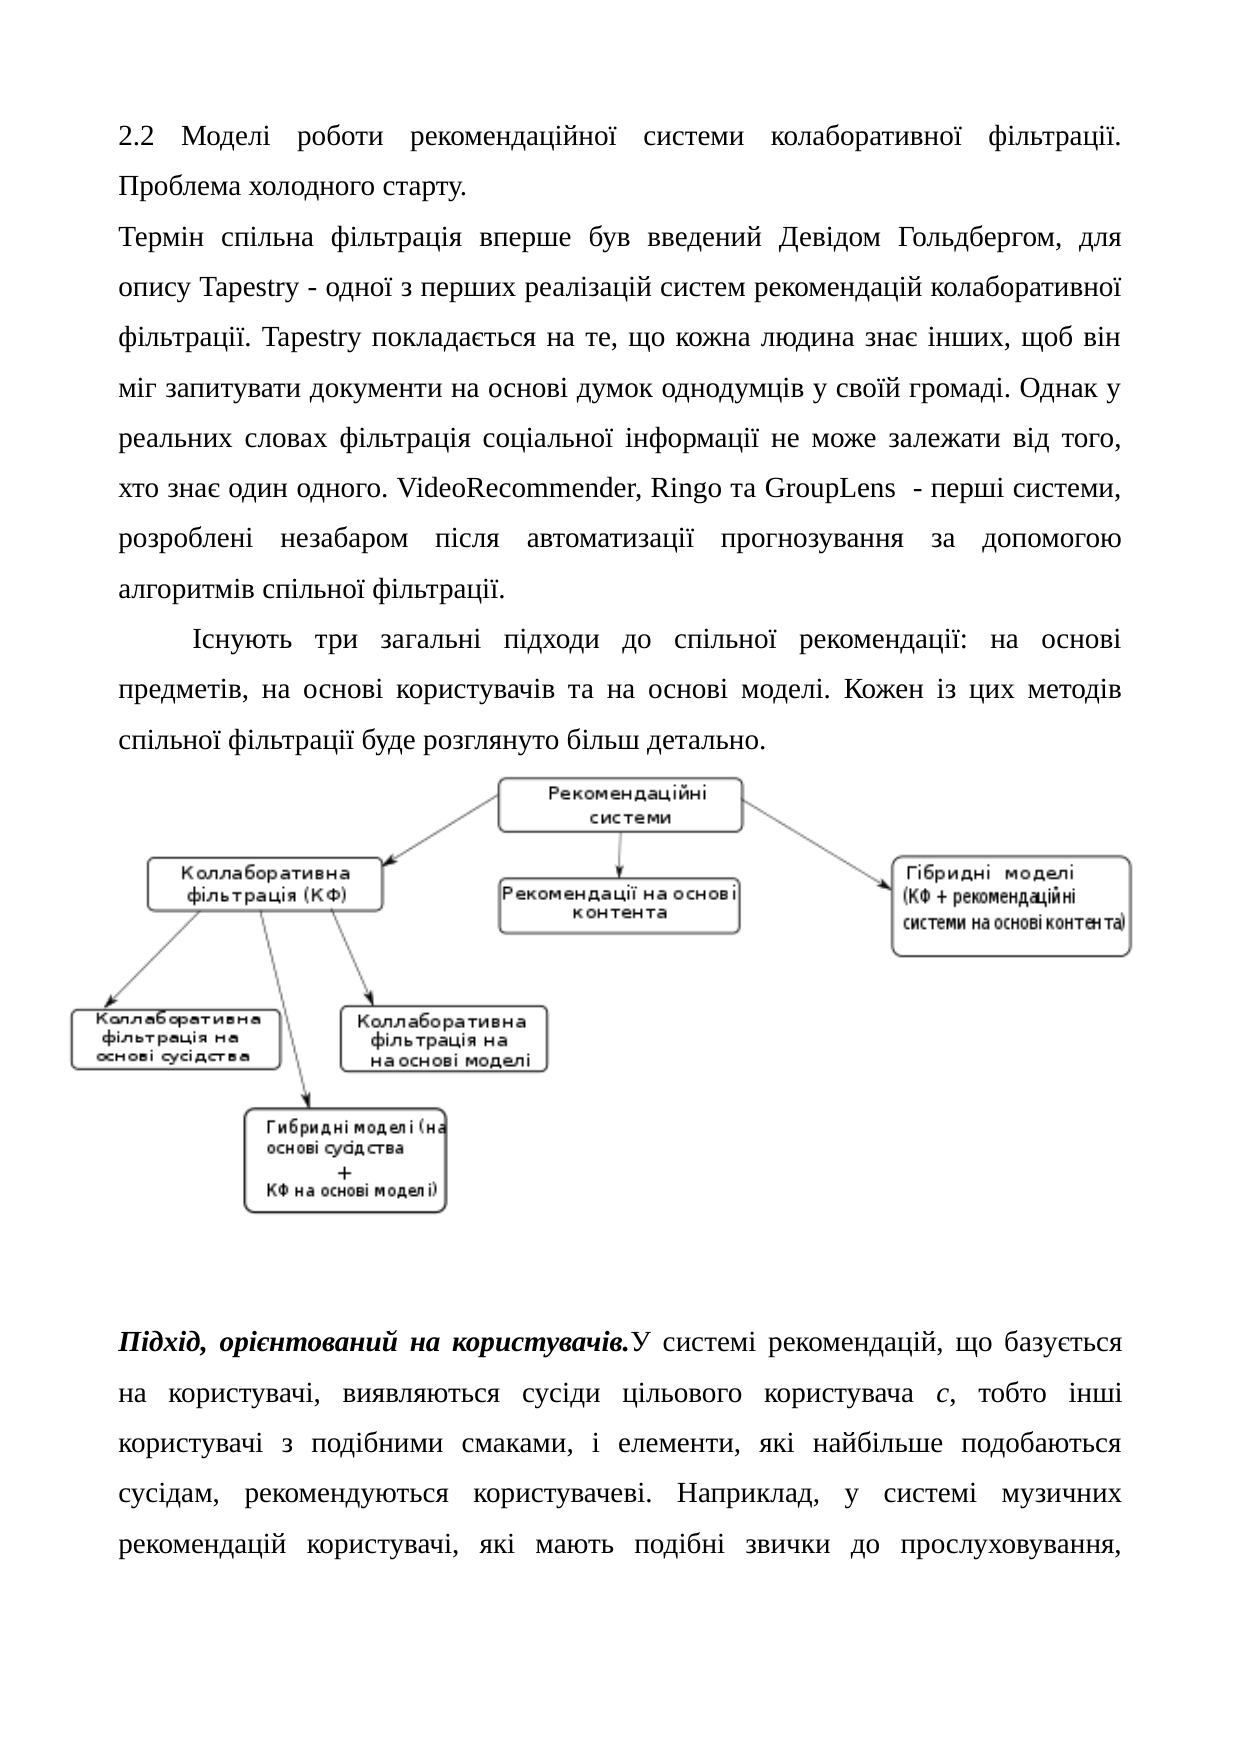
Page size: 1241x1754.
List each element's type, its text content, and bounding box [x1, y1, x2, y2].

picture [64, 772, 1177, 1258]
text Термін спільна фільтрація вперше був введений Девідом Гольдбергом, для опису Tapestry - одної з перших реалізацій систем рекомендацій колаборативної фільтрації. Tapestry покладається на те, що кожна людина знає інших, щоб він міг запитувати документи на основі думок однодумців у своїй громаді. Однак у реальних словах фільтрація соціальної інформації не може залежати від того, хто знає один одного. VideoRecommender, Ringo та GroupLens - перші системи, розроблені незабаром після автоматизації прогнозування за допомогою алгоритмів спільної фільтрації. [118, 219, 1123, 604]
text Існують три загальні підходи до спільної рекомендації: на основі предметів, на основі користувачів та на основі моделі. Кожен із цих методів спільної фільтрації буде розглянуто більш детально. [118, 621, 1123, 755]
subtitle 2.2 Моделі роботи рекомендаційної системи колаборативної фільтрації. Проблема холодного старту. [118, 118, 1123, 202]
text Підхід, орієнтований на користувачів.У системі рекомендацій, що базується на користувачі, виявляються сусіди цільового користувача с, тобто інші користувачі з подібними смаками, і елементи, які найбільше подобаються сусідам, рекомендуються користувачеві. Наприклад, у системі музичних рекомендацій користувачі, які мають подібні звички до прослуховування, [118, 1324, 1123, 1559]
